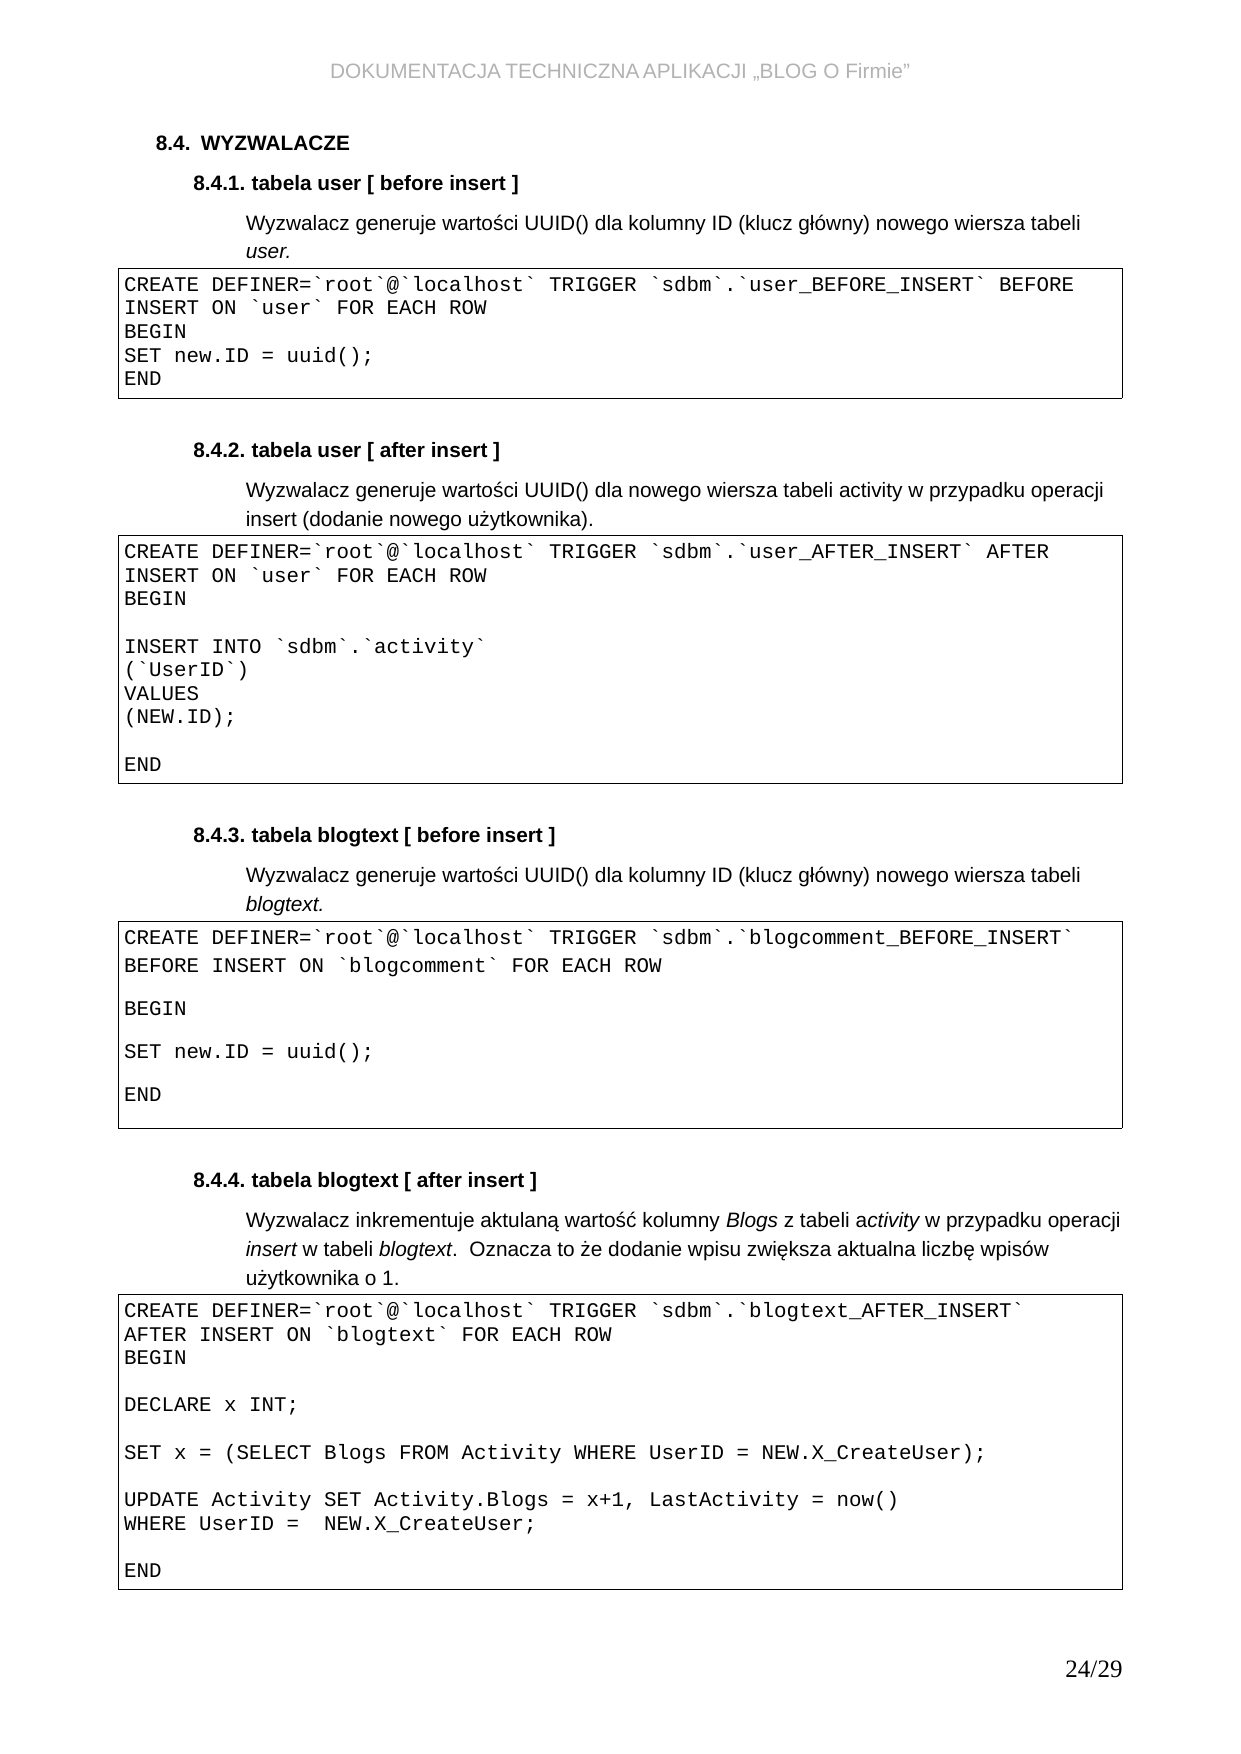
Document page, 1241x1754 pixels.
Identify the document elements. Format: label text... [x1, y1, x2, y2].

list Tabela User [ BEFORE INSERT ] [193, 170, 1122, 194]
table_header CREATE DEFINER=`root`@`localhost` TRIGGER `sdbm`.`blogtext_AFTER_INSERT` AFTER INSERT ON `blogtext` FOR EACH ROW BEGIN DECLARE x INT; SET x = (SELECT Blogs FROM Activity WHERE UserID = NEW.X_CreateUser); UPDATE Activity SET Activity.Blogs = x+1, LastActivity = now() WHERE UserID = NEW.X_CreateUser; END [119, 1295, 1122, 1589]
list Wyzwalacz generuje wartości UUID() dla nowego wiersza tabeli activity w przypadku operacji insert (dodanie nowego użytkownika). [193, 478, 1122, 530]
list Tabela User [ after INSERT ] [193, 438, 1122, 462]
list Wyzwalacz generuje wartości UUID() dla kolumny ID (klucz główny) nowego wiersza tabeli user. [193, 210, 1122, 263]
list Wyzwalacze [156, 130, 1122, 154]
list Wyzwalacz generuje wartości UUID() dla kolumny ID (klucz główny) nowego wiersza tabeli blogtext. [193, 863, 1122, 916]
list Wyzwalacz inkrementuje aktulaną wartość kolumny Blogs z tabeli activity w przypadku operacji insert w tabeli Blogtext. Oznacza to że dodanie wpisu zwiększa aktualna liczbę wpisów użytkownika o 1. [193, 1208, 1122, 1289]
list Tabela BlogText [ before INSERT ] [193, 823, 1122, 847]
table_header CREATE DEFINER=`root`@`localhost` TRIGGER `sdbm`.`user_AFTER_INSERT` AFTER INSERT ON `user` FOR EACH ROW BEGIN INSERT INTO `sdbm`.`activity` (`UserID`) VALUES (NEW.ID); END [119, 536, 1122, 783]
list Tabela BlogText [ AFTER INSERT ] [193, 1168, 1122, 1192]
table_header CREATE DEFINER=`root`@`localhost` TRIGGER `sdbm`.`blogcomment_BEFORE_INSERT` BEFORE INSERT ON `blogcomment` FOR EACH ROW BEGIN SET new.ID = uuid(); END [119, 922, 1122, 1128]
table_header CREATE DEFINER=`root`@`localhost` TRIGGER `sdbm`.`user_BEFORE_INSERT` BEFORE INSERT ON `user` FOR EACH ROW BEGIN SET new.ID = uuid(); END [119, 269, 1122, 398]
